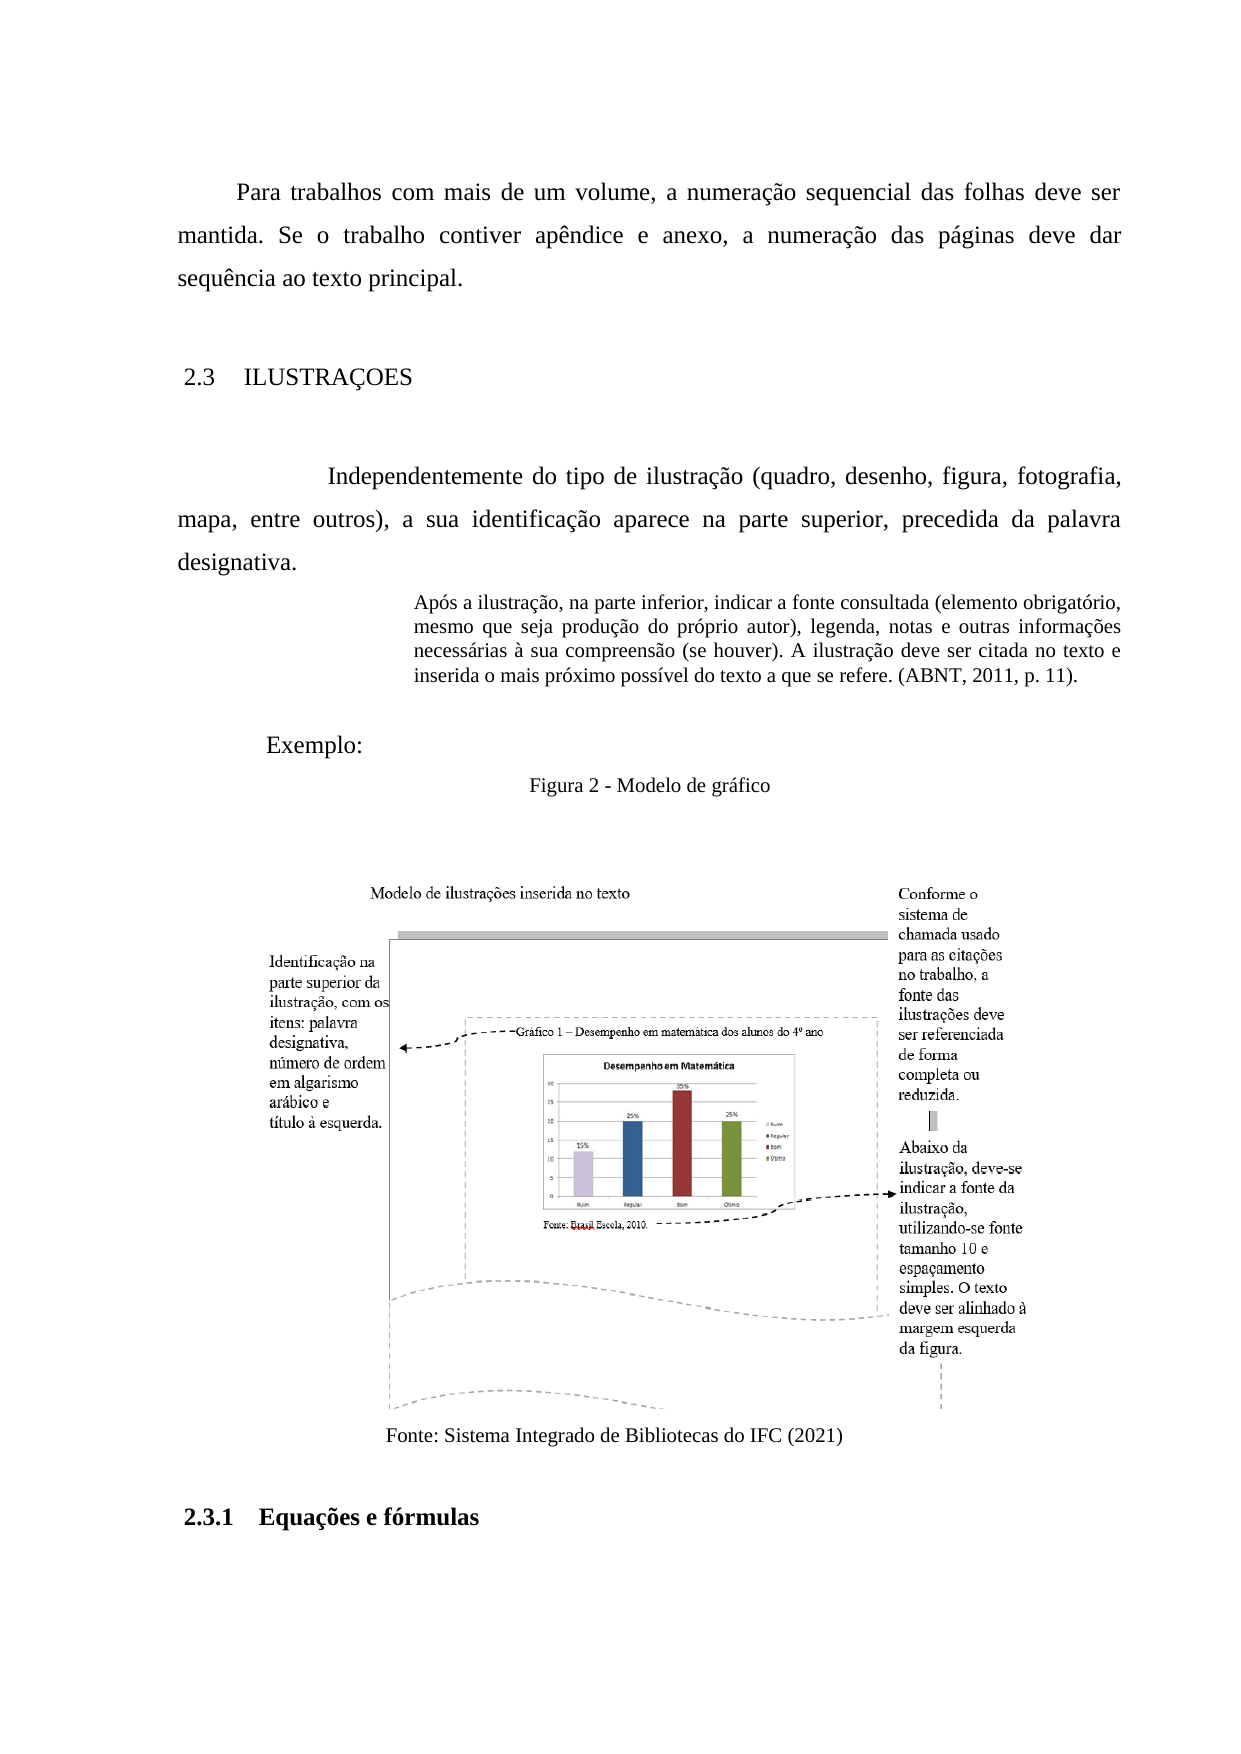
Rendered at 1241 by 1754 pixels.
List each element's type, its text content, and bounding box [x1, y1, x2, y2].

text Para trabalhos com mais de um volume, a numeração sequencial das folhas deve ser mantida. Se o trabalho contiver apêndice e anexo, a numeração das páginas deve dar sequência ao texto principal. [177, 177, 1122, 292]
text Fonte: Sistema Integrado de Bibliotecas do IFC (2021) [177, 1423, 1122, 1447]
text Exemplo: [177, 730, 1122, 758]
list ILUSTRAÇOES [177, 362, 1122, 391]
text Figura 2 - Modelo de gráfico [177, 773, 1122, 797]
text Independentemente do tipo de ilustração (quadro, desenho, figura, fotografia, mapa, entre outros), a sua identificação aparece na parte superior, precedida da palavra designativa. [177, 461, 1122, 576]
text Após a ilustração, na parte inferior, indicar a fonte consultada (elemento obrigatório, mesmo que seja produção do próprio autor), legenda, notas e outras informações necessárias à sua compreensão (se houver). A ilustração deve ser citada no texto e inserida o mais próximo possível do texto a que se refere. (ABNT, 2011, p. 11). [413, 590, 1122, 687]
list Equações e fórmulas [177, 1502, 1122, 1531]
